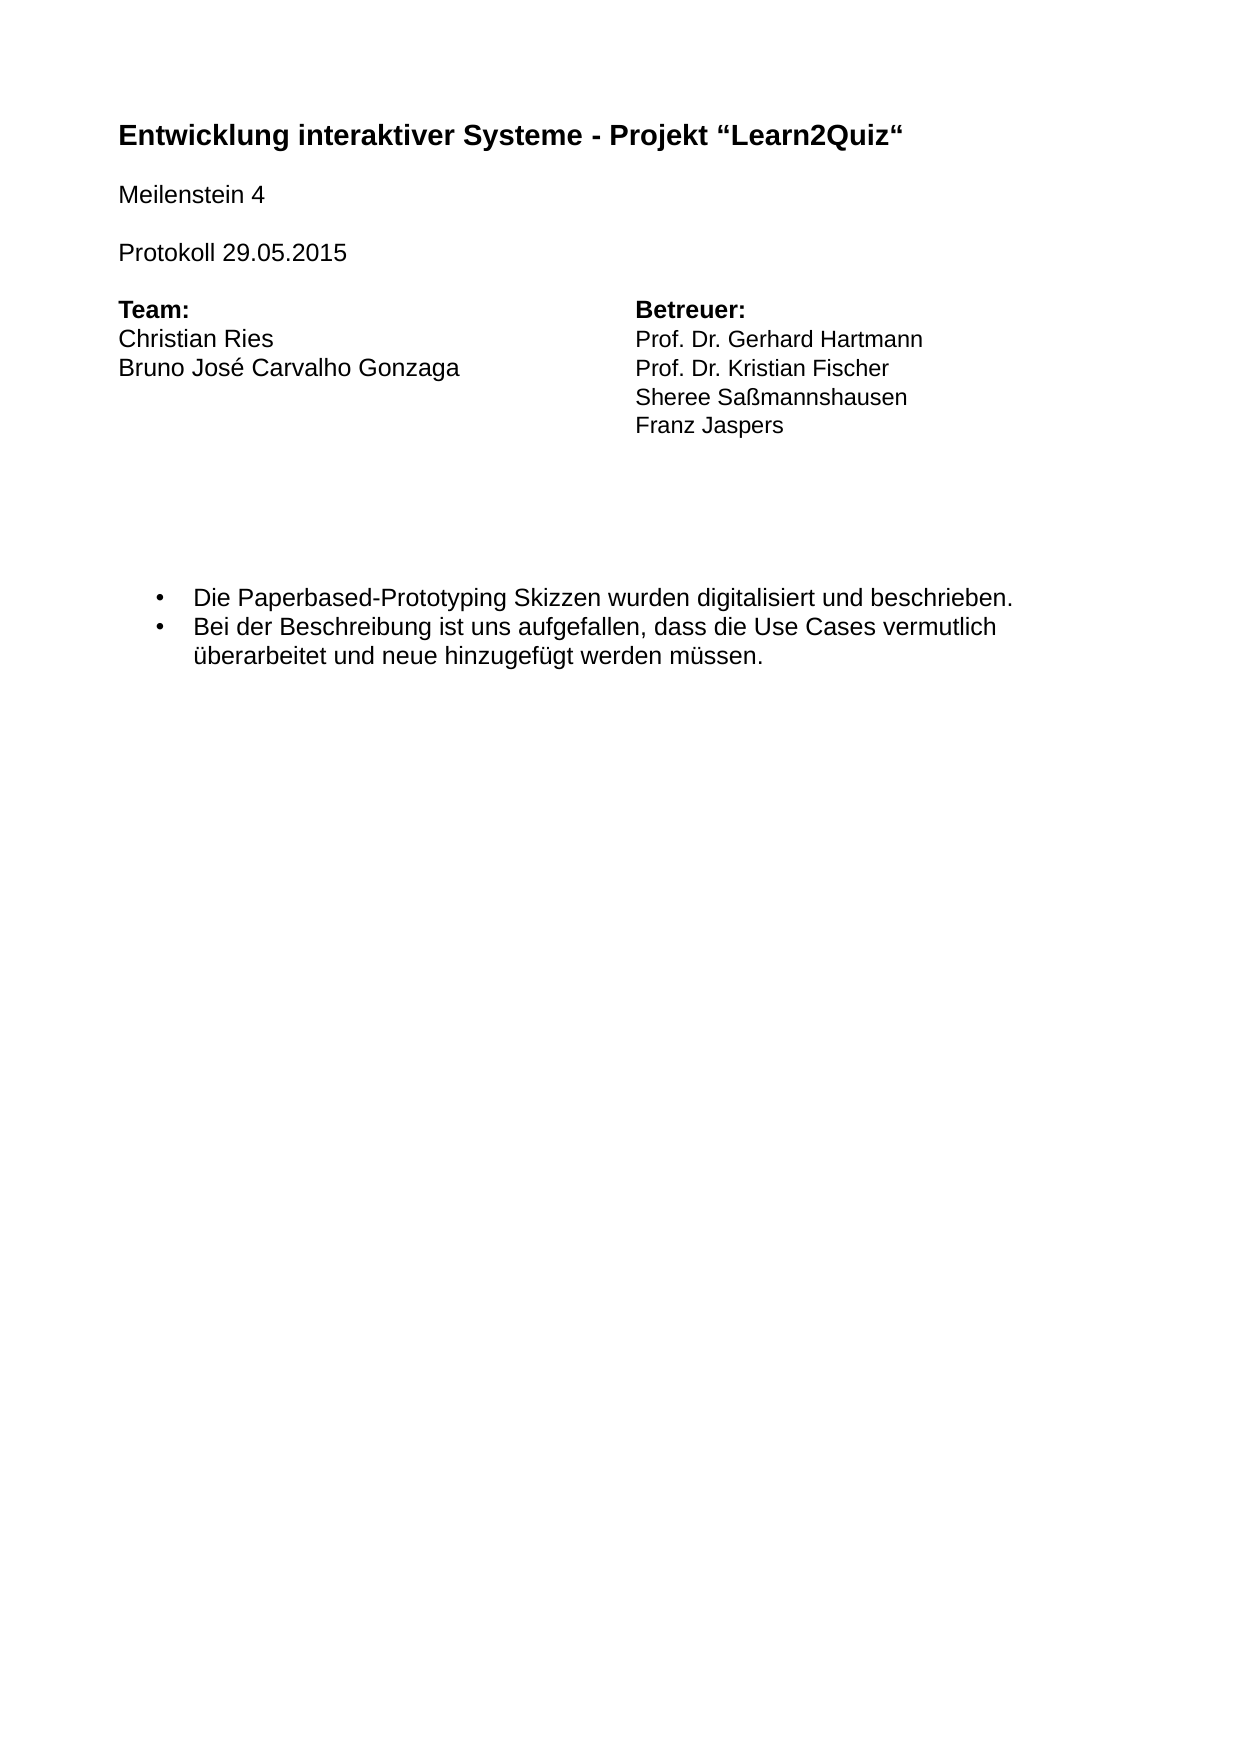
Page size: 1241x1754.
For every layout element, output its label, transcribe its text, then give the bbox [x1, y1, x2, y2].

text Bruno José Carvalho Gonzaga Prof. Dr. Kristian Fischer [118, 353, 1122, 382]
list Bei der Beschreibung ist uns aufgefallen, dass die Use Cases vermutlich überarbeitet und neue hinzugefügt werden müssen. [156, 612, 1122, 669]
text Protokoll 29.05.2015 [118, 238, 1122, 267]
list Die Paperbased-Prototyping Skizzen wurden digitalisiert und beschrieben. [156, 583, 1122, 612]
text Franz Jaspers [118, 410, 1122, 439]
text Meilenstein 4 [118, 180, 1122, 209]
text Sheree Saßmannshausen [118, 382, 1122, 410]
text Entwicklung interaktiver Systeme - Projekt “Learn2Quiz“ [118, 118, 1122, 152]
text Team: Betreuer: [118, 295, 1122, 324]
text Christian Ries Prof. Dr. Gerhard Hartmann [118, 324, 1122, 353]
